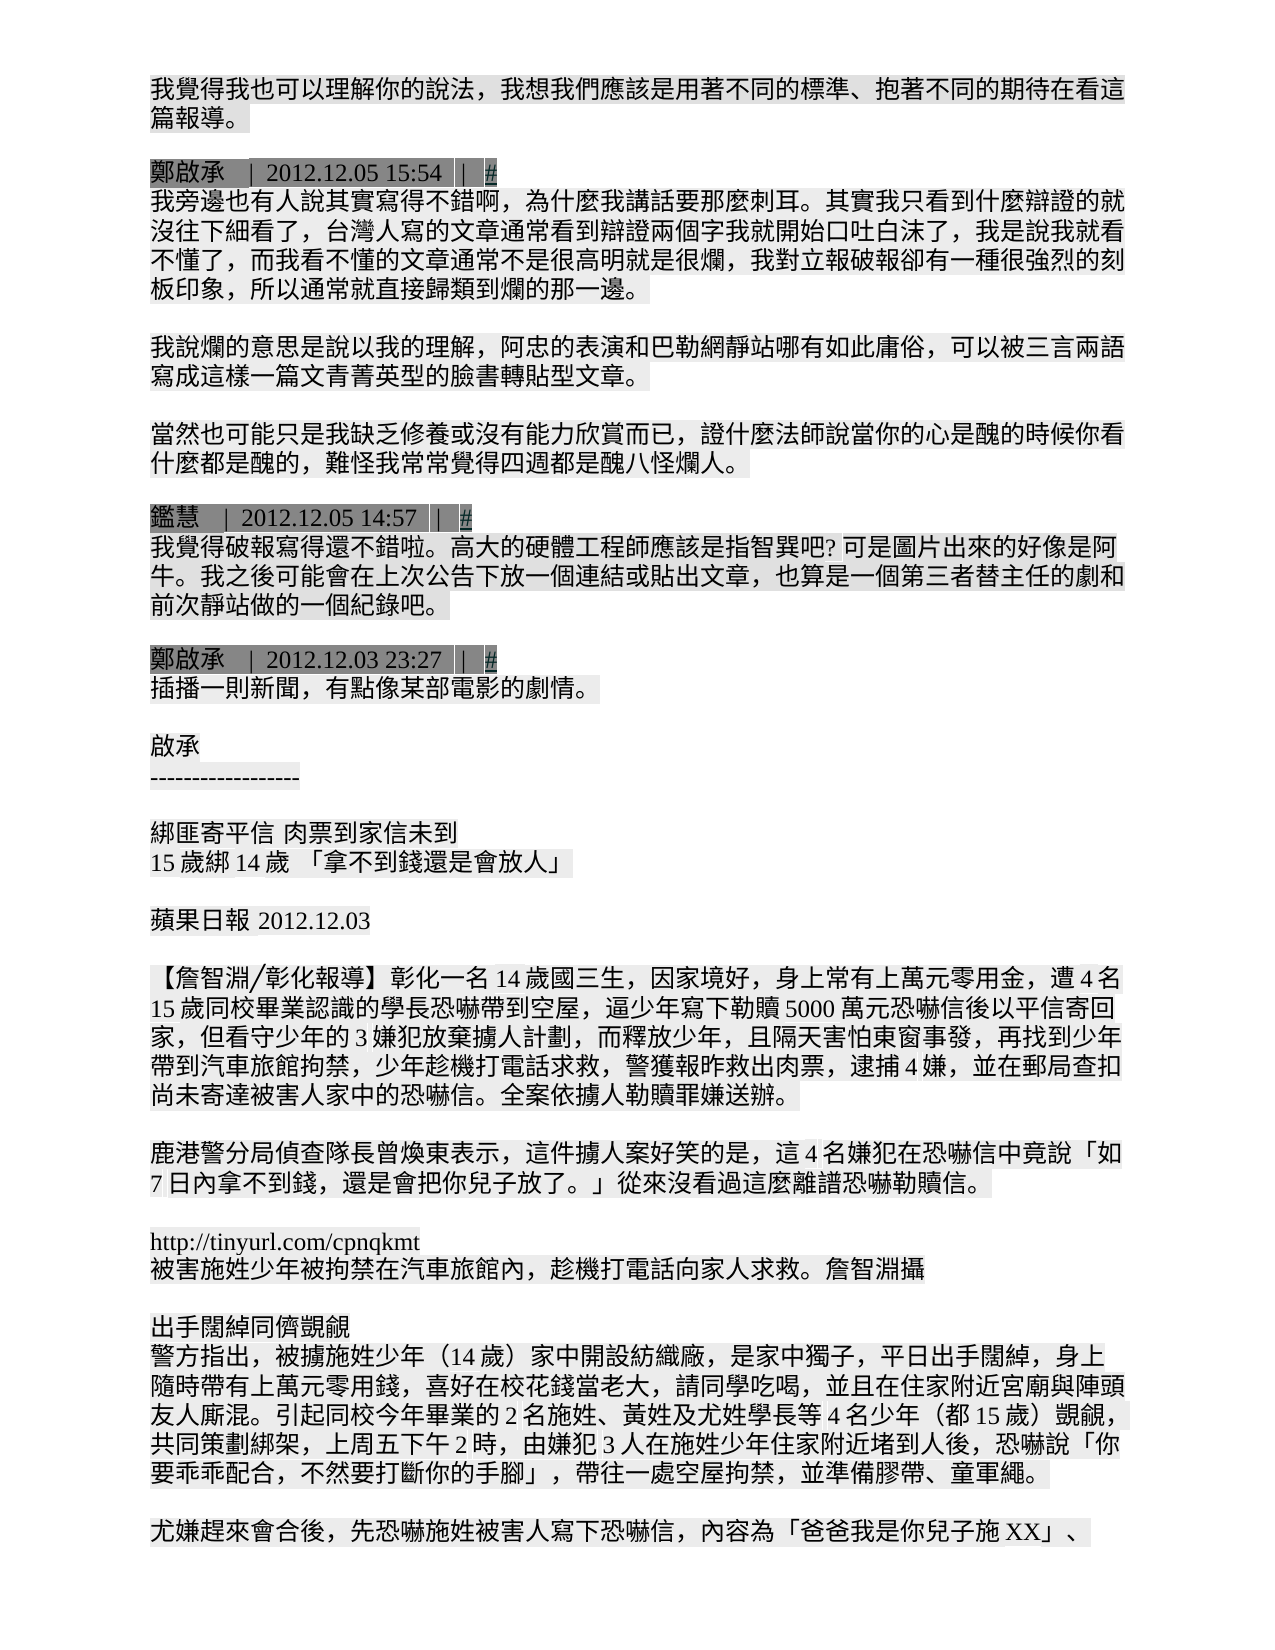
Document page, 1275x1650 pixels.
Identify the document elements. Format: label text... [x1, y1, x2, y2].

text 插播一則新聞，有點像某部電影的劇情。 啟承 ------------------ 綁匪寄平信 肉票到家信未到 15歲綁14歲 「拿不到錢還是會放人」 蘋果日報 2012.12.03 【詹智淵╱彰化報導】彰化一名14歲國三生，因家境好，身上常有上萬元零用金，遭4名15歲同校畢業認識的學長恐嚇帶到空屋，逼少年寫下勒贖5000萬元恐嚇信後以平信寄回家，但看守少年的3嫌犯放棄擄人計劃，而釋放少年，且隔天害怕東窗事發，再找到少年帶到汽車旅館拘禁，少年趁機打電話求救，警獲報昨救出肉票，逮捕4嫌，並在郵局查扣尚未寄達被害人家中的恐嚇信。全案依擄人勒贖罪嫌送辦。 鹿港警分局偵查隊長曾煥東表示，這件擄人案好笑的是，這4名嫌犯在恐嚇信中竟說「如7日內拿不到錢，還是會把你兒子放了。」從來沒看過這麼離譜恐嚇勒贖信。 http://tinyurl.com/cpnqkmt 被害施姓少年被拘禁在汽車旅館內，趁機打電話向家人求救。詹智淵攝 出手闊綽同儕覬覦 警方指出，被擄施姓少年（14歲）家中開設紡織廠，是家中獨子，平日出手闊綽，身上隨時帶有上萬元零用錢，喜好在校花錢當老大，請同學吃喝，並且在住家附近宮廟與陣頭友人廝混。引起同校今年畢業的2名施姓、黃姓及尤姓學長等4名少年（都15歲）覬覦，共同策劃綁架，上周五下午2時，由嫌犯3人在施姓少年住家附近堵到人後，恐嚇說「你要乖乖配合，不然要打斷你的手腳」，帶往一處空屋拘禁，並準備膠帶、童軍繩。 尤嫌趕來會合後，先恐嚇施姓被害人寫下恐嚇信，內容為「爸爸我是你兒子施XX」、「趕快拿錢來救我」後，嫌犯又在恐嚇信中空白處寫下：「你兒子被我綁來，12/2下午3時前，要將5000萬放在某國小涼亭內，如7日內拿不到錢，還是會把你兒子放了」，由黃嫌寄恐嚇信給家屬，事後尤嫌離去，其他3嫌以膠帶封住被害人口、眼，並以童軍繩綑綁雙手。 當晚9時，看守施姓被害人的3嫌，因天氣寒冷、加上空屋內髒亂，3人萌生放棄勒贖念頭，就將施少釋放，施少獲釋後，未返家竟若無其事跑到宮廟混。 http://tinyurl.com/cv3hegw 負責在汽車旅館看守肉票施姓少年的施姓嫌犯落網，在警局問訊。詹智淵攝 被害人呼救逮4少 隔天下午1時，嫌犯們想到恐嚇信已寄出了、恐東窗事發，因此又跑到宮廟再找到施姓被害人。由其中1嫌犯騎機車載施姓被害人到一家汽車旅館投宿，昨午施姓被害人趁看守他的嫌犯洗澡之際，用旅館電話打給姊姊求救，姊姊報警，警方救出被害人，同時向郵局查扣尚未寄達被害人家中的恐嚇信，並逮捕4名嫌犯。 幻想贖金可請律師 落網施嫌向警方供稱，4人都未升學且無業，認為被害人家裡有錢，肉票家屬有能力、可輕易支付，因此勒贖5000萬元現金，得款後每人也能分1000多萬，被捕後還可拿錢請律師擺平官司，並有剩餘金錢可當安家費。 http://tinyurl.com/cqnvqmh 少年擄同伴勒贖示意圖 嫌犯將施姓少年擄到空屋後，逼迫寫下5000萬元勒贖信，並以平信寄出。 新聞連結: http://tinyurl.com/cwa35cj [150, 674, 1125, 1547]
text 鄭啟承 | 2012.12.05 15:54 | # [150, 158, 1125, 188]
text 我覺得我也可以理解你的說法，我想我們應該是用著不同的標準、抱著不同的期待在看這篇報導。 [150, 75, 1125, 133]
text 我旁邊也有人說其實寫得不錯啊，為什麼我講話要那麼刺耳。其實我只看到什麼辯證的就沒往下細看了，台灣人寫的文章通常看到辯證兩個字我就開始口吐白沫了，我是說我就看不懂了，而我看不懂的文章通常不是很高明就是很爛，我對立報破報卻有一種很強烈的刻板印象，所以通常就直接歸類到爛的那一邊。 我說爛的意思是說以我的理解，阿忠的表演和巴勒網靜站哪有如此庸俗，可以被三言兩語寫成這樣一篇文青菁英型的臉書轉貼型文章。 當然也可能只是我缺乏修養或沒有能力欣賞而已，證什麼法師說當你的心是醜的時候你看什麼都是醜的，難怪我常常覺得四週都是醜八怪爛人。 [150, 188, 1125, 478]
text 鄭啟承 | 2012.12.03 23:27 | # [150, 645, 1125, 674]
text 我覺得破報寫得還不錯啦。高大的硬體工程師應該是指智巽吧? 可是圖片出來的好像是阿牛。我之後可能會在上次公告下放一個連結或貼出文章，也算是一個第三者替主任的劇和前次靜站做的一個紀錄吧。 [150, 533, 1125, 620]
text 鑑慧 | 2012.12.05 14:57 | # [150, 503, 1125, 533]
